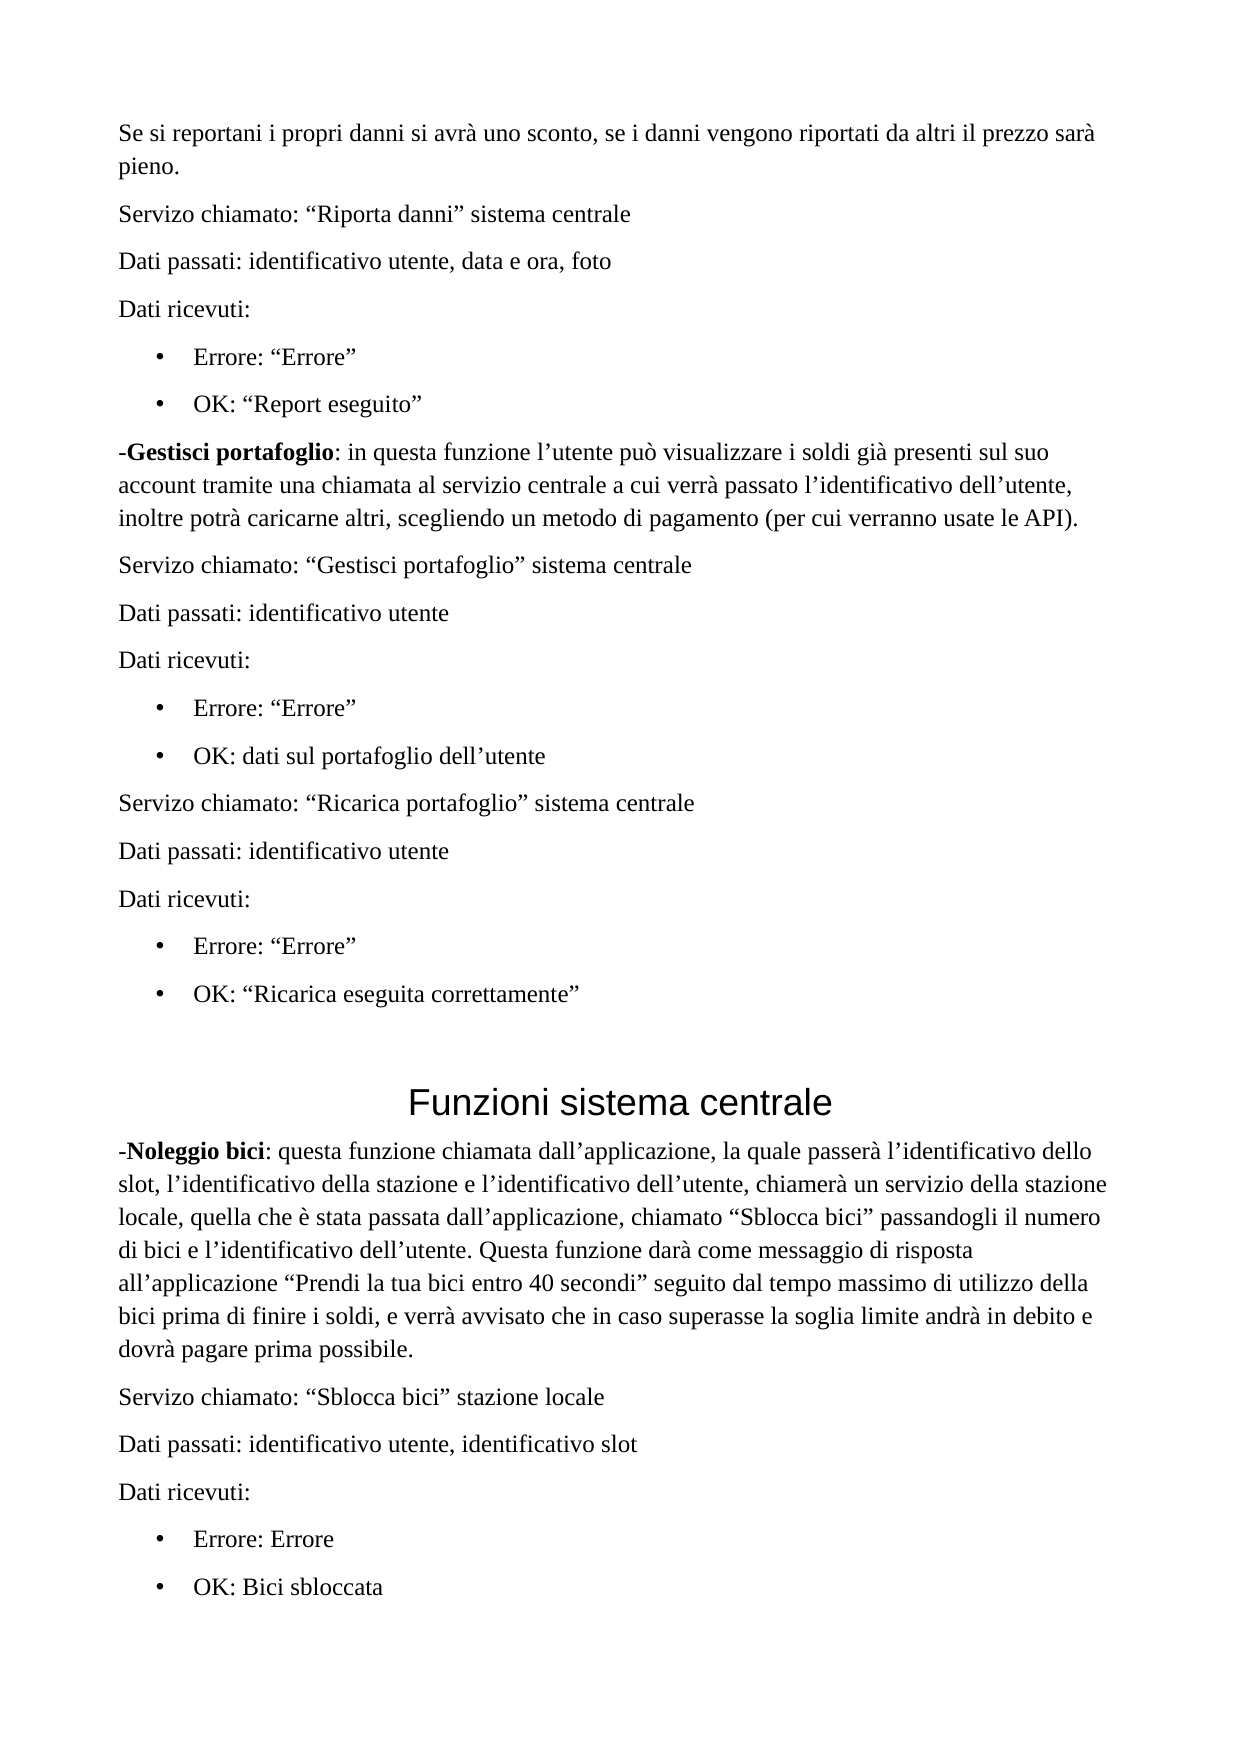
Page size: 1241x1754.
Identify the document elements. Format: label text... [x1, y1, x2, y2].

text Dati ricevuti: [118, 646, 1122, 674]
text Dati ricevuti: [118, 1477, 1122, 1506]
text Dati passati: identificativo utente [118, 836, 1122, 865]
list OK: “Ricarica eseguita correttamente” [156, 979, 1122, 1008]
list Errore: “Errore” [156, 693, 1122, 722]
list Errore: “Errore” [156, 931, 1122, 960]
list Errore: Errore [156, 1524, 1122, 1553]
list Errore: “Errore” [156, 342, 1122, 370]
text Servizo chiamato: “Riporta danni” sistema centrale [118, 199, 1122, 227]
list OK: dati sul portafoglio dell’utente [156, 741, 1122, 769]
list OK: “Report eseguito” [156, 389, 1122, 418]
text -Gestisci portafoglio: in questa funzione l’utente può visualizzare i soldi già presenti sul suo account tramite una chiamata al servizio centrale a cui verrà passato l’identificativo dell’utente, inoltre potrà caricarne altri, scegliendo un metodo di pagamento (per cui verranno usate le API). [118, 437, 1122, 532]
list OK: Bici sbloccata [156, 1572, 1122, 1601]
text Dati ricevuti: [118, 884, 1122, 912]
text Servizo chiamato: “Ricarica portafoglio” sistema centrale [118, 788, 1122, 817]
text Dati passati: identificativo utente, identificativo slot [118, 1429, 1122, 1458]
text Servizo chiamato: “Sblocca bici” stazione locale [118, 1382, 1122, 1410]
text Dati ricevuti: [118, 294, 1122, 323]
text Servizo chiamato: “Gestisci portafoglio” sistema centrale [118, 550, 1122, 579]
text Dati passati: identificativo utente [118, 598, 1122, 627]
text Dati passati: identificativo utente, data e ora, foto [118, 246, 1122, 275]
subtitle Funzioni sistema centrale [118, 1080, 1122, 1123]
text -Noleggio bici: questa funzione chiamata dall’applicazione, la quale passerà l’identificativo dello slot, l’identificativo della stazione e l’identificativo dell’utente, chiamerà un servizio della stazione locale, quella che è stata passata dall’applicazione, chiamato “Sblocca bici” passandogli il numero di bici e l’identificativo dell’utente. Questa funzione darà come messaggio di risposta all’applicazione “Prendi la tua bici entro 40 secondi” seguito dal tempo massimo di utilizzo della bici prima di finire i soldi, e verrà avvisato che in caso superasse la soglia limite andrà in debito e dovrà pagare prima possibile. [118, 1136, 1122, 1363]
text Se si reportani i propri danni si avrà uno sconto, se i danni vengono riportati da altri il prezzo sarà pieno. [118, 118, 1122, 180]
